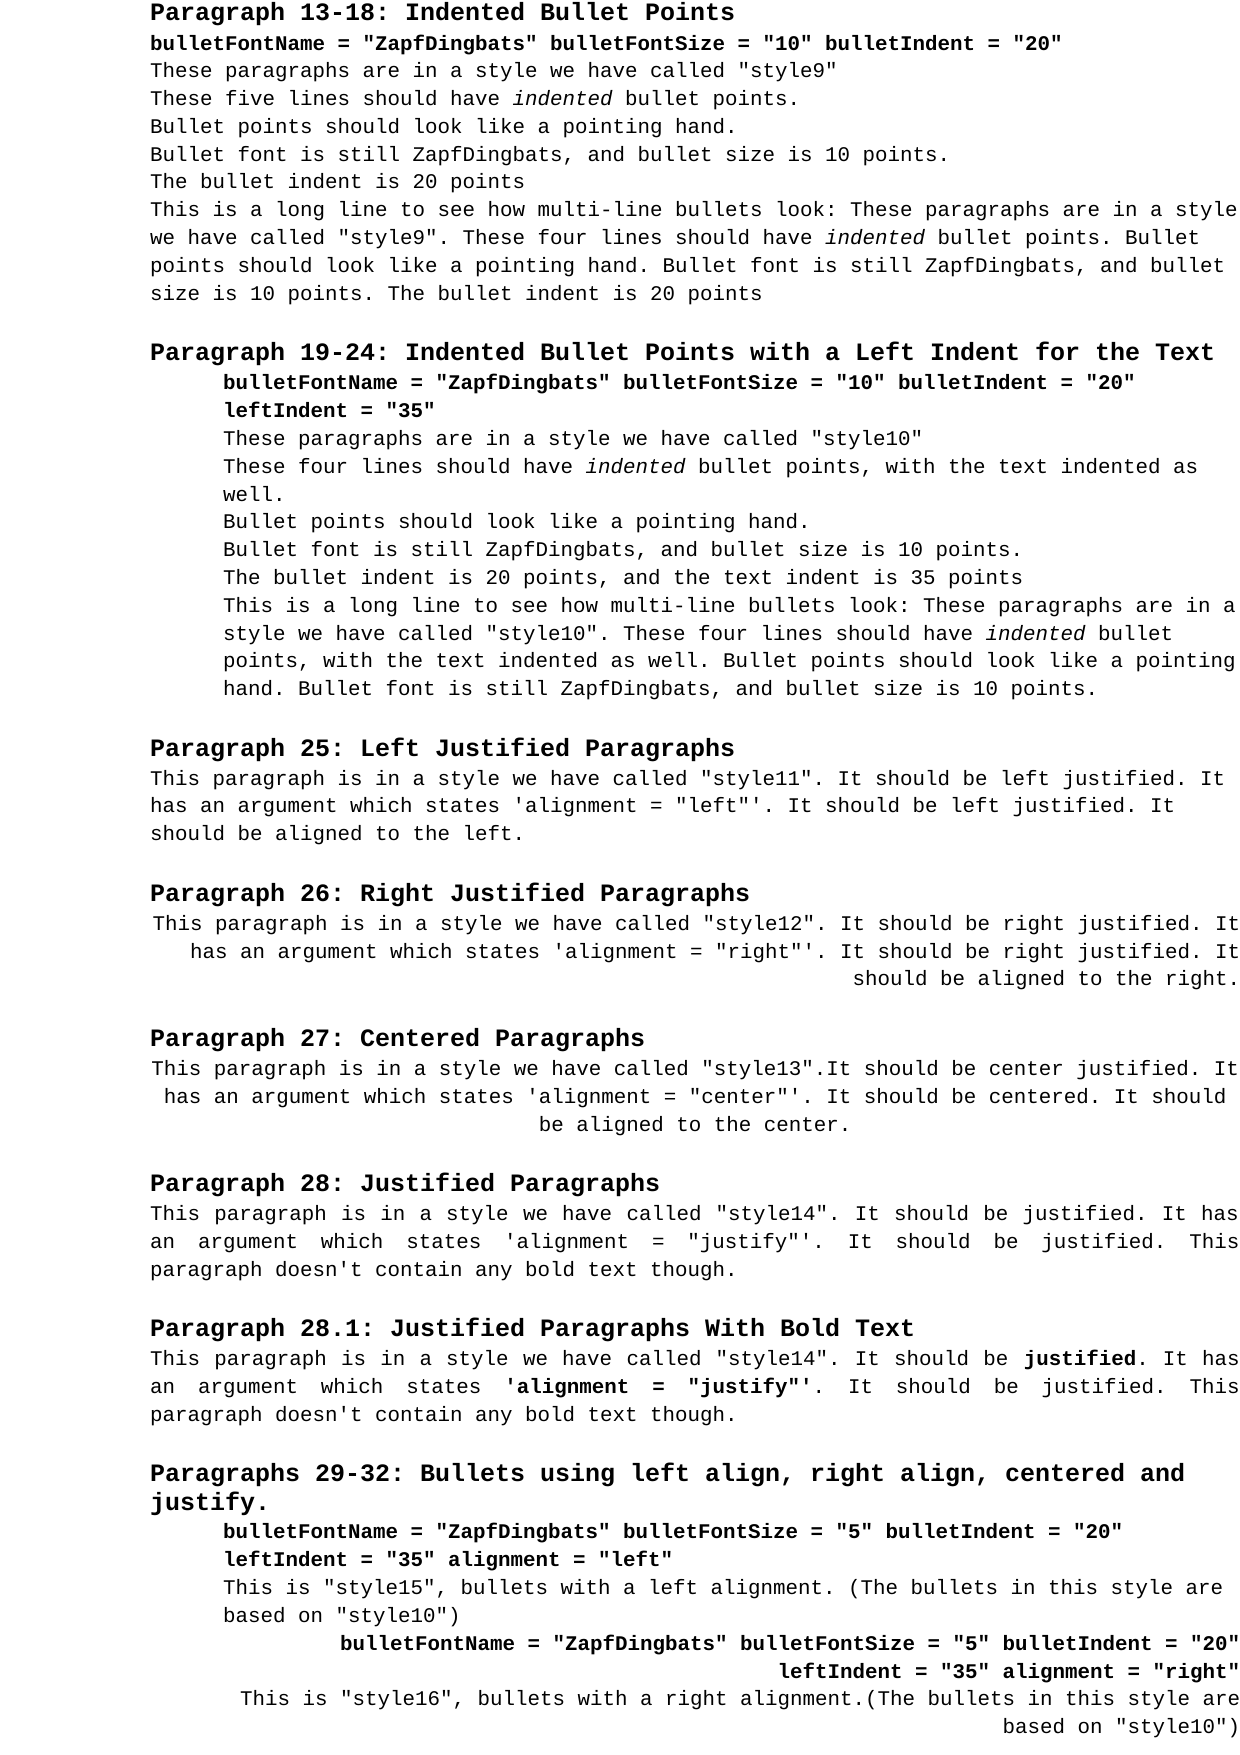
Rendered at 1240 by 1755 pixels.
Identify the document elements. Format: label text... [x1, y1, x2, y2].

text This is a long line to see how multi-line bullets look: These paragraphs are in a style we have called "style10". These four lines should have indented bullet points, with the text indented as well. Bullet points should look like a pointing hand. Bullet font is still ZapfDingbats, and bullet size is 10 points. [223, 595, 1239, 702]
text Bullet font is still ZapfDingbats, and bullet size is 10 points. [150, 144, 1239, 167]
text bulletFontName = "ZapfDingbats" bulletFontSize = "10" bulletIndent = "20" [150, 32, 1239, 56]
text bulletFontName = "ZapfDingbats" bulletFontSize = "5" bulletIndent = "20" leftIndent = "35" alignment = "right" [223, 1633, 1239, 1684]
text This paragraph is in a style we have called "style13".It should be center justified. It has an argument which states 'alignment = "center"'. It should be centered. It should be aligned to the center. [150, 1058, 1239, 1137]
text Paragraph 28.1: Justified Paragraphs With Bold Text [150, 1316, 1239, 1344]
text This paragraph is in a style we have called "style14". It should be justified. It has an argument which states 'alignment = "justify"'. It should be justified. This paragraph doesn't contain any bold text though. [150, 1348, 1239, 1427]
text bulletFontName = "ZapfDingbats" bulletFontSize = "10" bulletIndent = "20" leftIndent = "35" [223, 372, 1239, 424]
text Paragraph 26: Right Justified Paragraphs [150, 880, 1239, 909]
text This is "style16", bullets with a right alignment.(The bullets in this style are based on "style10") [223, 1688, 1239, 1740]
text Paragraph 19-24: Indented Bullet Points with a Left Indent for the Text [150, 340, 1239, 368]
text These paragraphs are in a style we have called "style10" [223, 428, 1239, 452]
text These four lines should have indented bullet points, with the text indented as well. [223, 456, 1239, 507]
text Bullet font is still ZapfDingbats, and bullet size is 10 points. [223, 539, 1239, 563]
text bulletFontName = "ZapfDingbats" bulletFontSize = "5" bulletIndent = "20" leftIndent = "35" alignment = "left" [223, 1522, 1239, 1573]
text This paragraph is in a style we have called "style11". It should be left justified. It has an argument which states 'alignment = "left"'. It should be left justified. It should be aligned to the left. [150, 768, 1239, 847]
text Bullet points should look like a pointing hand. [150, 116, 1239, 139]
text This paragraph is in a style we have called "style12". It should be right justified. It has an argument which states 'alignment = "right"'. It should be right justified. It should be aligned to the right. [150, 913, 1239, 992]
text Bullet points should look like a pointing hand. [223, 511, 1239, 535]
text The bullet indent is 20 points [150, 172, 1239, 195]
text These paragraphs are in a style we have called "style9" [150, 60, 1239, 84]
text The bullet indent is 20 points, and the text indent is 35 points [223, 567, 1239, 591]
text Paragraph 27: Centered Paragraphs [150, 1025, 1239, 1054]
text Paragraphs 29-32: Bullets using left align, right align, centered and justify. [150, 1461, 1239, 1517]
text This paragraph is in a style we have called "style14". It should be justified. It has an argument which states 'alignment = "justify"'. It should be justified. This paragraph doesn't contain any bold text though. [150, 1203, 1239, 1282]
text This is a long line to see how multi-line bullets look: These paragraphs are in a style we have called "style9". These four lines should have indented bullet points. Bullet points should look like a pointing hand. Bullet font is still ZapfDingbats, and bullet size is 10 points. The bullet indent is 20 points [150, 199, 1239, 306]
text Paragraph 25: Left Justified Paragraphs [150, 735, 1239, 763]
text Paragraph 13-18: Indented Bullet Points [150, 0, 1239, 28]
text Paragraph 28: Justified Paragraphs [150, 1171, 1239, 1199]
text This is "style15", bullets with a left alignment. (The bullets in this style are based on "style10") [223, 1577, 1239, 1629]
text These five lines should have indented bullet points. [150, 88, 1239, 112]
